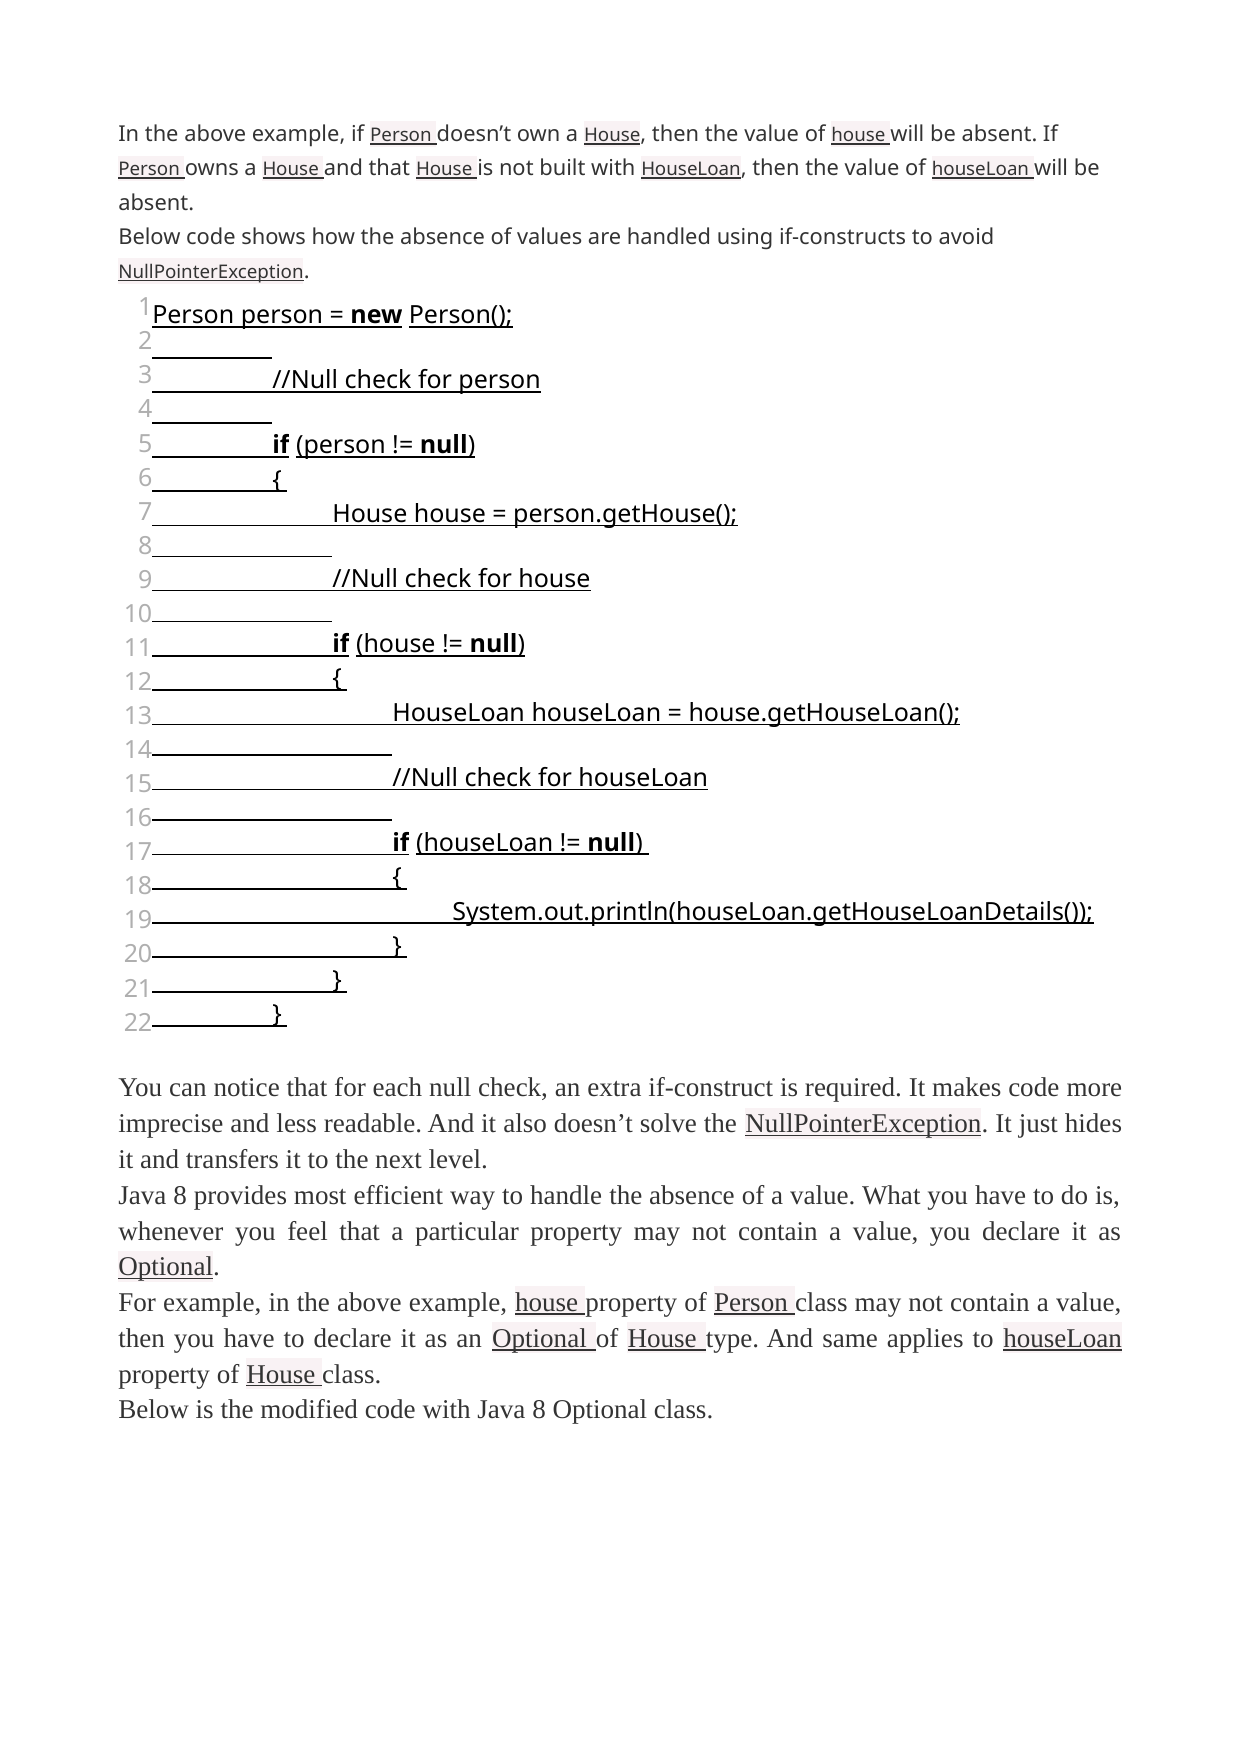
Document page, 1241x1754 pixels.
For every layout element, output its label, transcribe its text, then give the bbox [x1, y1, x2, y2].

text You can notice that for each null check, an extra if-construct is required. It makes code more imprecise and less readable. And it also doesn’t solve the NullPointerException. It just hides it and transfers it to the next level. [118, 1071, 1122, 1174]
text In the above example, if Person doesn’t own a House, then the value of house will be absent. If Person owns a House and that House is not built with HouseLoan, then the value of houseLoan will be absent. [118, 118, 1122, 216]
text For example, in the above example, house property of Person class may not contain a value, then you have to declare it as an Optional of House type. And same applies to houseLoan property of House class. [118, 1286, 1122, 1389]
text Java 8 provides most efficient way to handle the absence of a value. What you have to do is, whenever you feel that a particular property may not contain a value, you declare it as Optional. [118, 1179, 1122, 1282]
table_header Person person = new Person(); //Null check for person if (person != null) { House house = person.getHouse(); //Null check for house if (house != null) { HouseLoan houseLoan = house.getHouseLoan(); //Null check for houseLoan if (houseLoan != null) { System.out.println(houseLoan.getHouseLoanDetails()); } } } [152, 289, 1122, 1038]
text Below code shows how the absence of values are handled using if-constructs to avoid NullPointerException. [118, 221, 1122, 284]
table_header 1 2 3 4 5 6 7 8 9 10 11 12 13 14 15 16 17 18 19 20 21 22 [118, 289, 152, 1038]
text Below is the modified code with Java 8 Optional class. [118, 1393, 1122, 1424]
